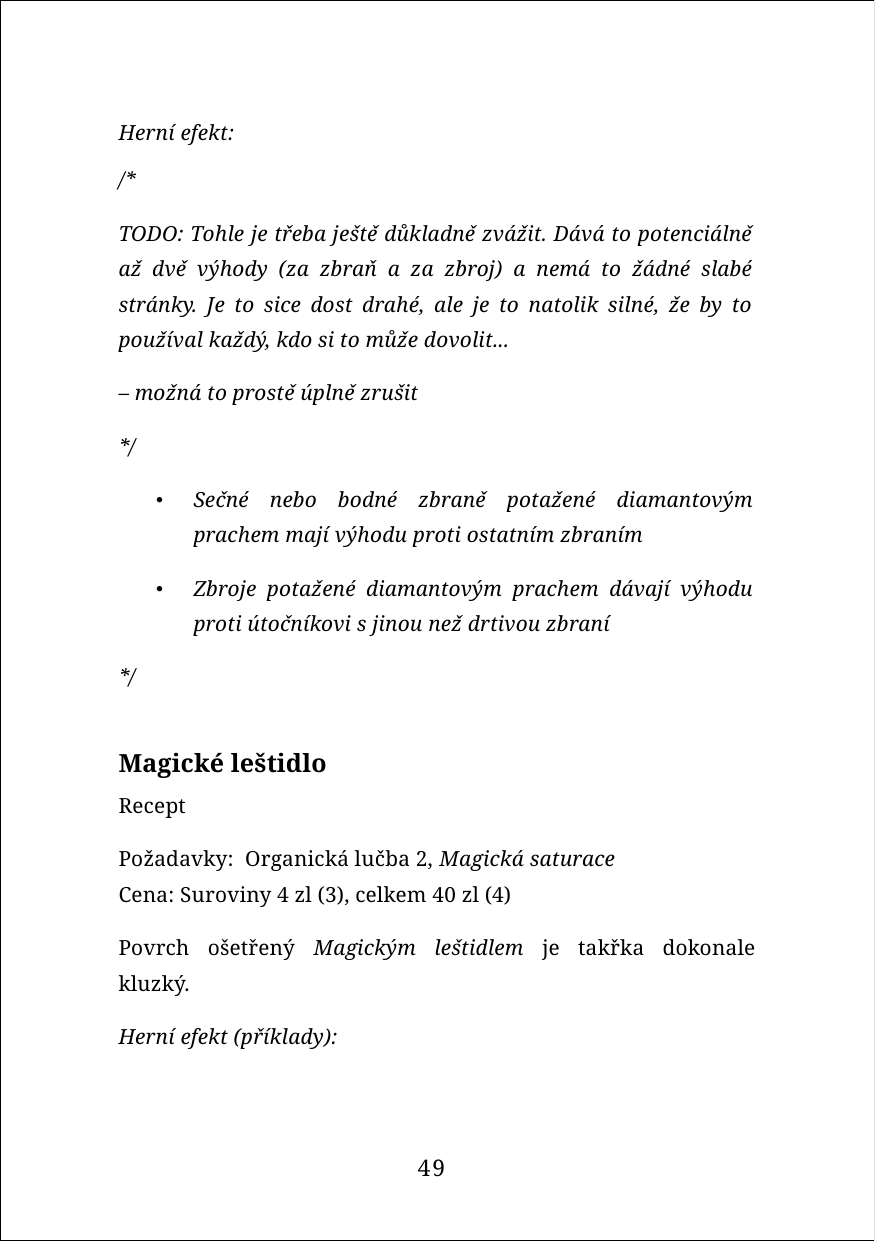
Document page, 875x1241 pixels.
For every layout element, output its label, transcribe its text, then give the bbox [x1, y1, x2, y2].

text Herní efekt (příklady): [118, 1022, 756, 1050]
text Recept [118, 791, 756, 819]
text Požadavky: Organická lučba 2, Magická saturace Cena: Suroviny 4 zl (3), celkem 40 zl (4) [118, 844, 756, 908]
text TODO: Tohle je třeba ještě důkladně zvážit. Dává to potenciálně až dvě výhody (za zbraň a za zbroj) a nemá to žádné slabé stránky. Je to sice dost drahé, ale je to natolik silné, že by to používal každý, kdo si to může dovolit... [118, 219, 756, 354]
text – možná to prostě úplně zrušit [118, 378, 756, 407]
subtitle Magické leštidlo [118, 745, 756, 779]
text */ [118, 662, 756, 691]
list Zbroje potažené diamantovým prachem dávají výhodu proti útočníkovi s jinou než drtivou zbraní [156, 574, 756, 638]
text Herní efekt: [118, 118, 756, 147]
text /* [118, 166, 756, 194]
list Sečné nebo bodné zbraně potažené diamantovým prachem mají výhodu proti ostatním zbraním [156, 485, 756, 549]
text Povrch ošetřený Magickým leštidlem je takřka dokonale kluzký. [118, 933, 756, 997]
text */ [118, 432, 756, 460]
